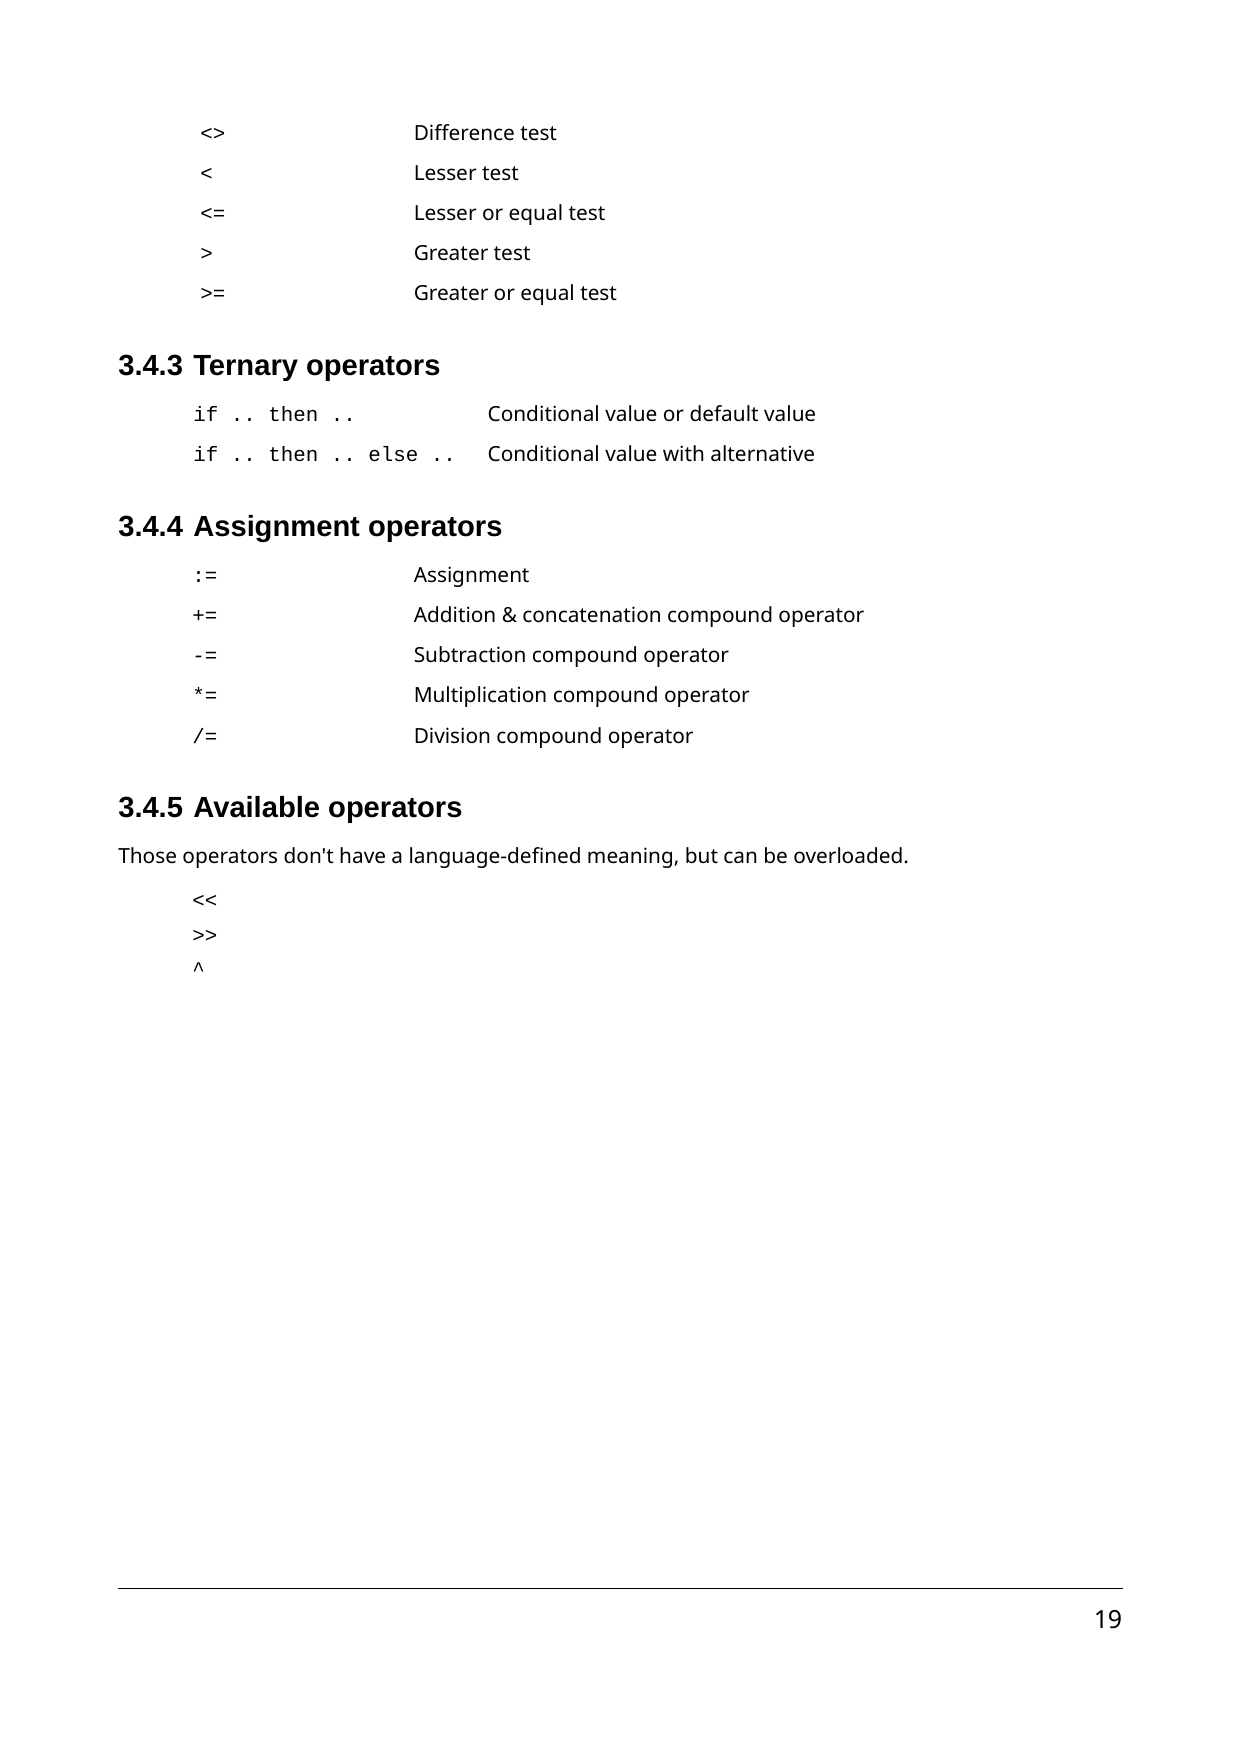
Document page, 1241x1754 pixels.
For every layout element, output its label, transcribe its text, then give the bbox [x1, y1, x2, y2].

list <= Lesser or equal test [163, 198, 1122, 227]
subtitle Available operators [118, 790, 1122, 824]
list < Lesser test [163, 158, 1122, 187]
text Those operators don't have a language-defined meaning, but can be overloaded. [118, 842, 1122, 870]
list >> [192, 925, 1122, 948]
list << [192, 890, 1122, 914]
list if .. then .. Conditional value or default value [156, 399, 1122, 428]
list <> Difference test [163, 118, 1122, 147]
subtitle Ternary operators [118, 348, 1122, 382]
list > Greater test [163, 238, 1122, 267]
list /= Division compound operator [192, 721, 1122, 749]
subtitle Assignment operators [118, 509, 1122, 543]
list >= Greater or equal test [163, 278, 1122, 307]
list ^ [192, 959, 1122, 983]
list if .. then .. else .. Conditional value with alternative [156, 439, 1122, 468]
list += Addition & concatenation compound operator [192, 600, 1122, 629]
list *= Multiplication compound operator [192, 681, 1122, 709]
list := Assignment [192, 560, 1122, 589]
list -= Subtraction compound operator [192, 641, 1122, 669]
